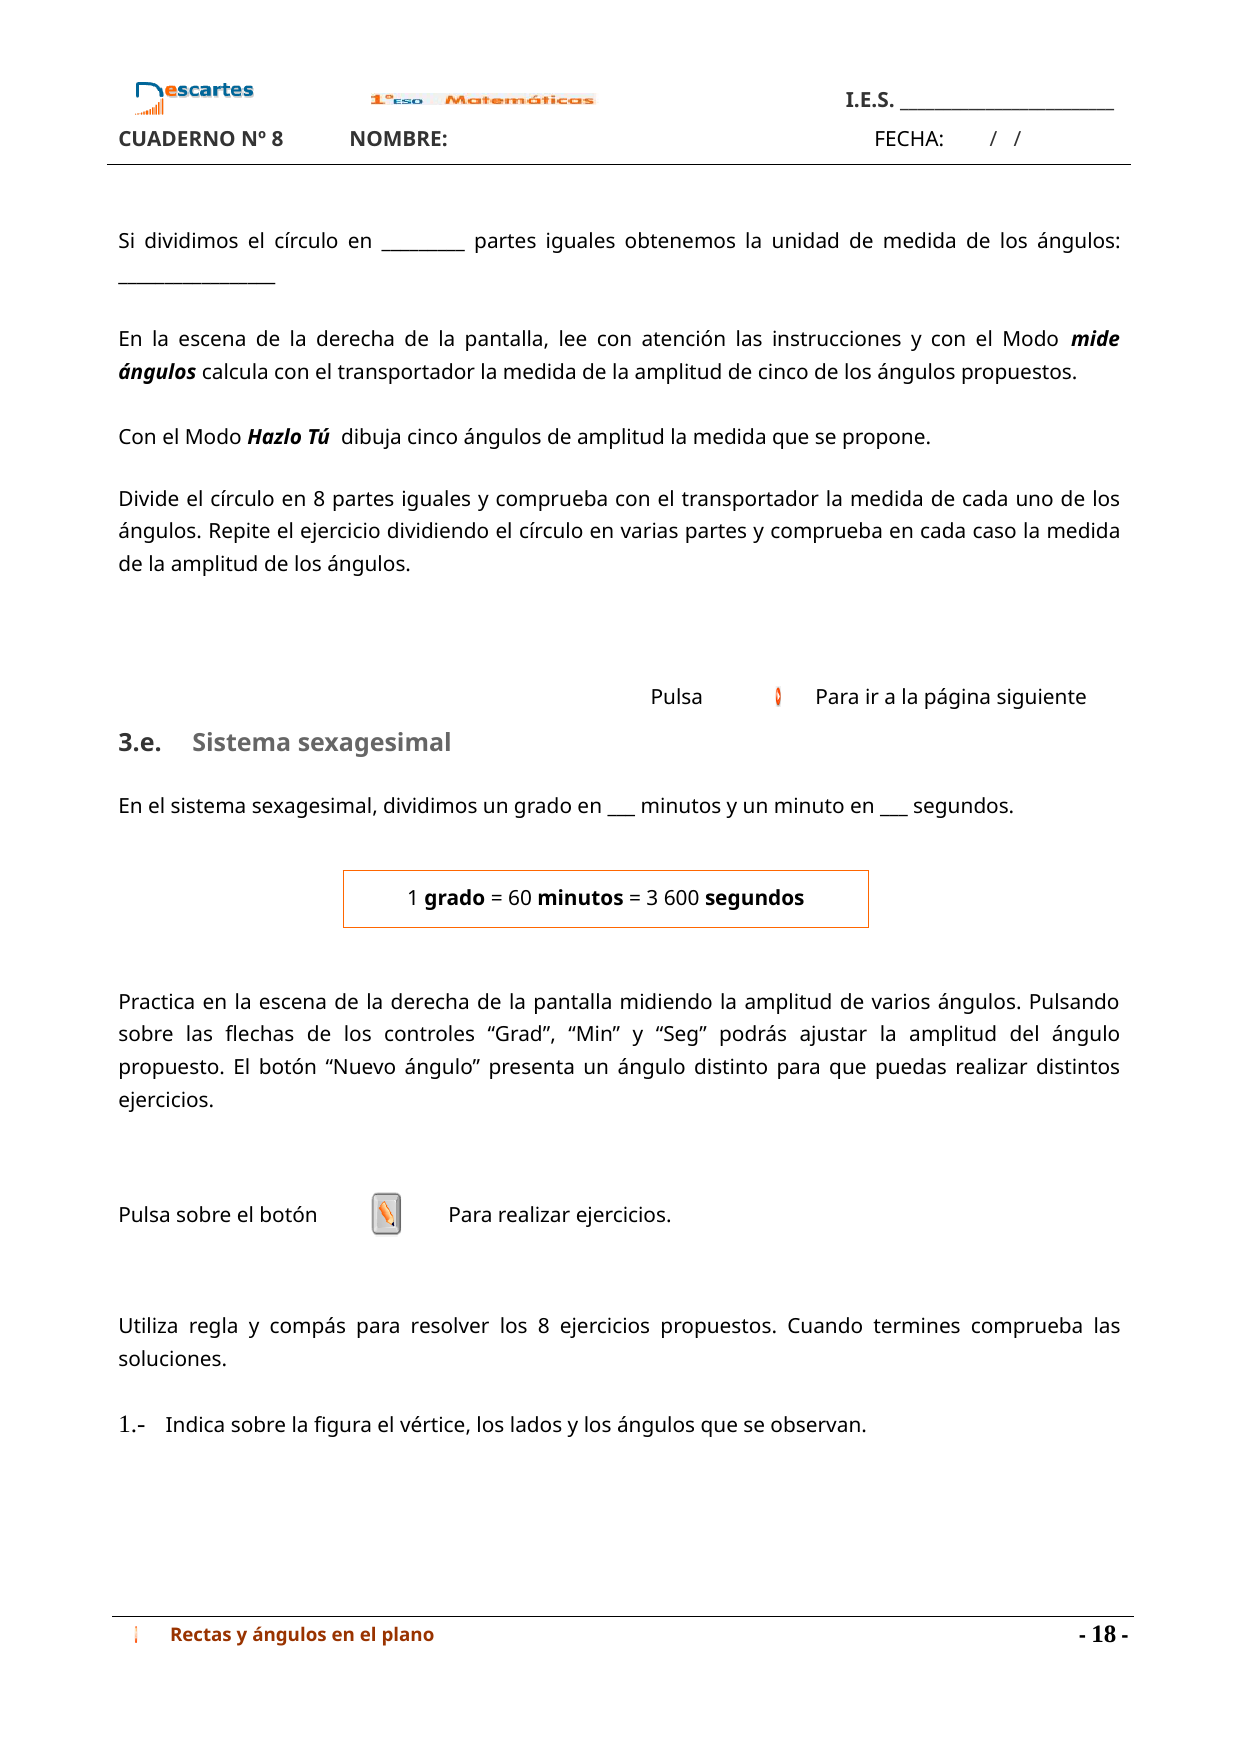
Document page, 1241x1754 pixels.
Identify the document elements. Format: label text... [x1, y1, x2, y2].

picture [134, 1626, 138, 1643]
text Practica en la escena de la derecha de la pantalla midiendo la amplitud de varios ángulos. Pulsando sobre las flechas de los controles “Grad”, “Min” y “Seg” podrás ajustar la amplitud del ángulo propuesto. El botón “Nuevo ángulo” presenta un ángulo distinto para que puedas realizar distintos ejercicios. [118, 987, 1122, 1113]
table_header Para ir a la página siguiente [808, 668, 1125, 724]
text En el sistema sexagesimal, dividimos un grado en ___ minutos y un minuto en ___ segundos. [118, 791, 1122, 820]
picture [371, 1191, 402, 1237]
table_header Para realizar ejercicios. [437, 1183, 1133, 1246]
text Divide el círculo en 8 partes iguales y comprueba con el transportador la medida de cada uno de los ángulos. Repite el ejercicio dividiendo el círculo en varias partes y comprueba en cada caso la medida de la amplitud de los ángulos. [118, 484, 1122, 577]
text Con el Modo Hazlo Tú dibuja cinco ángulos de amplitud la medida que se propone. [118, 422, 1122, 451]
picture [371, 93, 599, 105]
text 1.- Indica sobre la figura el vértice, los lados y los ángulos que se observan. [118, 1409, 1122, 1439]
text Utiliza regla y compás para resolver los 8 ejercicios propuestos. Cuando termines comprueba las soluciones. [118, 1311, 1122, 1372]
picture [134, 82, 257, 115]
text Si dividimos el círculo en _________ partes iguales obtenemos la unidad de medida de los ángulos: _________________ [118, 227, 1122, 288]
table_header Pulsa sobre el botón [107, 1183, 343, 1246]
table_header Pulsa [643, 668, 752, 724]
table_header [343, 1183, 437, 1246]
text 1 grado = 60 minutos = 3 600 segundos [350, 883, 861, 912]
table_header [107, 668, 643, 724]
table_header [752, 668, 808, 724]
text En la escena de la derecha de la pantalla, lee con atención las instrucciones y con el Modo mide ángulos calcula con el transportador la medida de la amplitud de cinco de los ángulos propuestos. [118, 324, 1122, 386]
list Sistema sexagesimal [118, 724, 1122, 759]
picture [775, 686, 781, 707]
